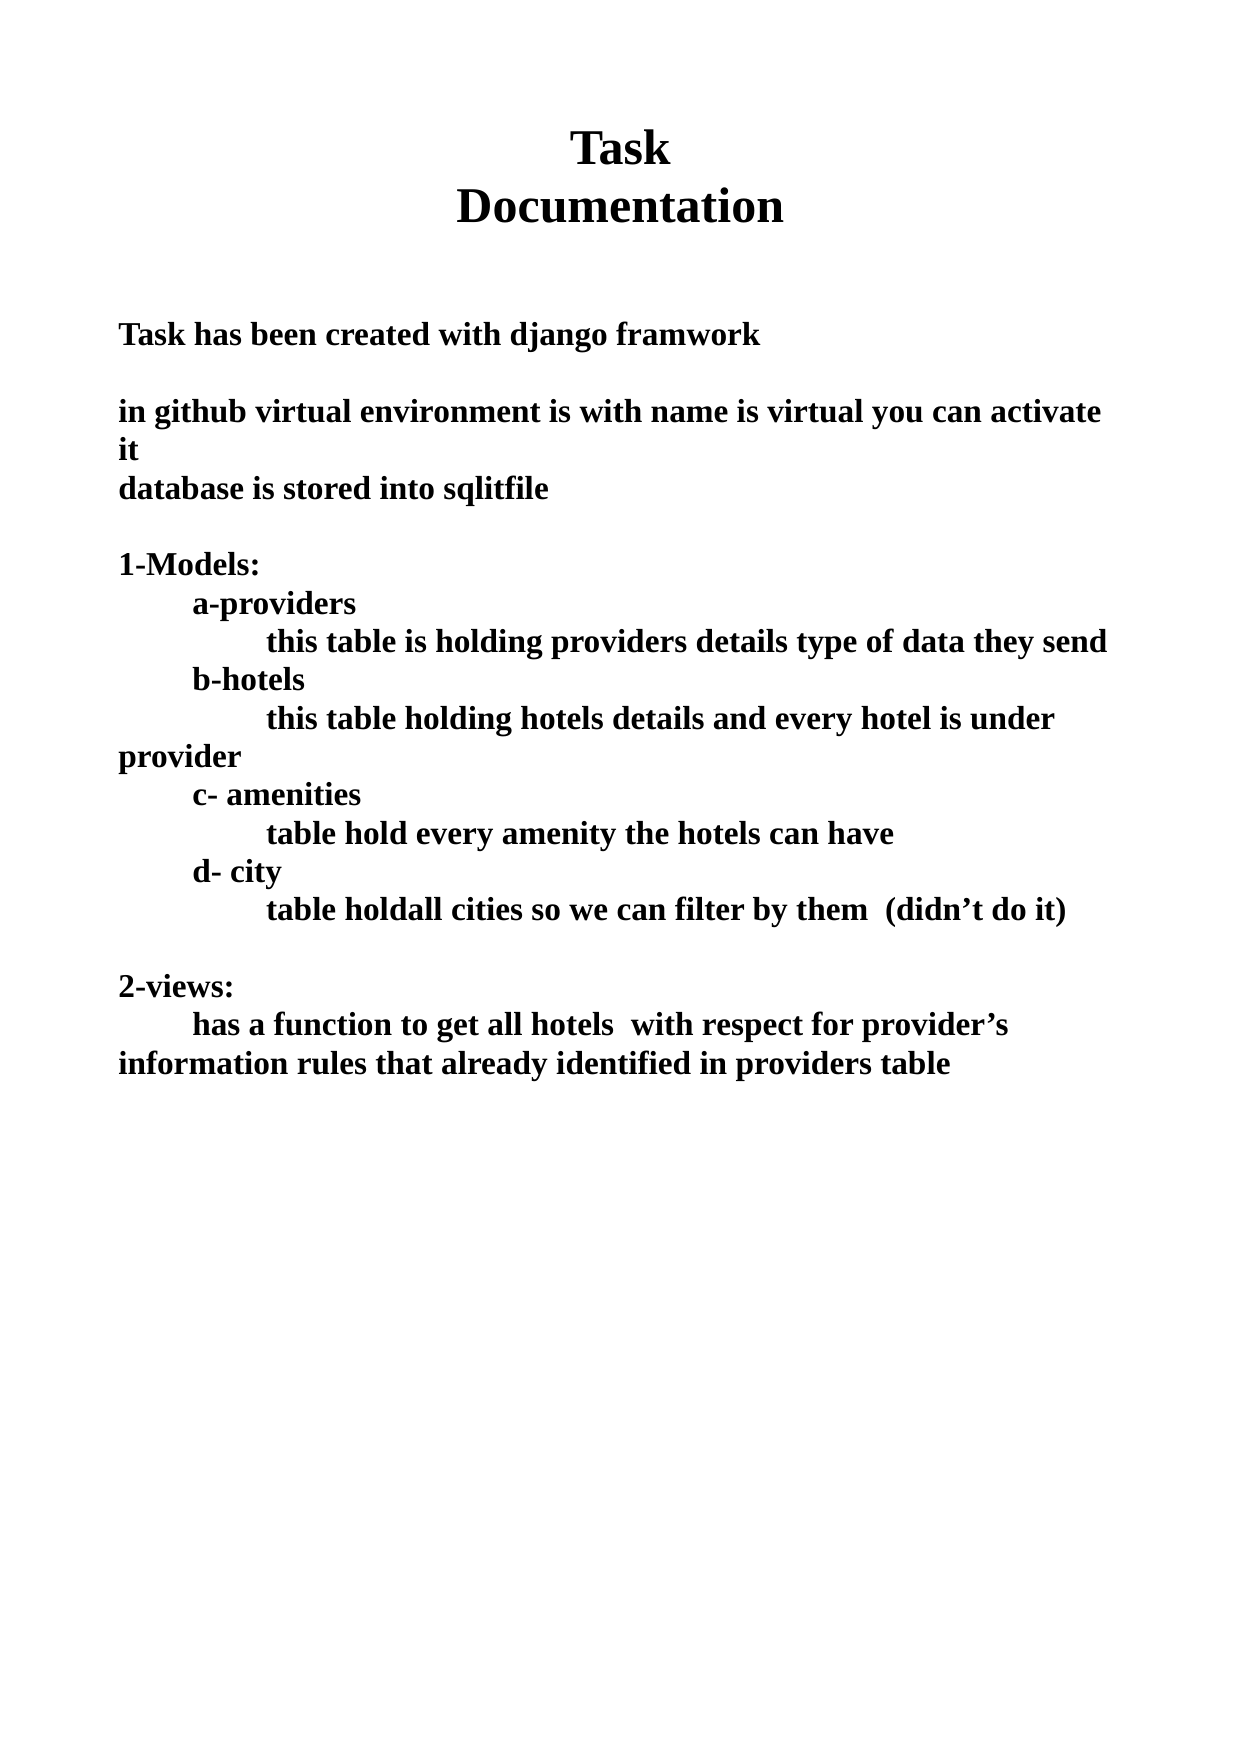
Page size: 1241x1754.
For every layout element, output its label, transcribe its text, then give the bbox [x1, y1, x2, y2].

text d- city [118, 851, 1122, 890]
text this table is holding providers details type of data they send [118, 621, 1122, 660]
text has a function to get all hotels with respect for provider’s information rules that already identified in providers table [118, 1005, 1122, 1081]
text Documentation [118, 176, 1122, 233]
text a-providers [118, 583, 1122, 621]
text this table holding hotels details and every hotel is under provider [118, 698, 1122, 775]
text table hold every amenity the hotels can have [118, 813, 1122, 851]
text table holdall cities so we can filter by them (didn’t do it) [118, 890, 1122, 928]
text 1-Models: [118, 545, 1122, 583]
text Task [118, 118, 1122, 176]
text in github virtual environment is with name is virtual you can activate it [118, 391, 1122, 468]
text database is stored into sqlitfile [118, 468, 1122, 506]
text c- amenities [118, 775, 1122, 813]
text b-hotels [118, 660, 1122, 698]
text 2-views: [118, 966, 1122, 1005]
text Task has been created with django framwork [118, 315, 1122, 353]
